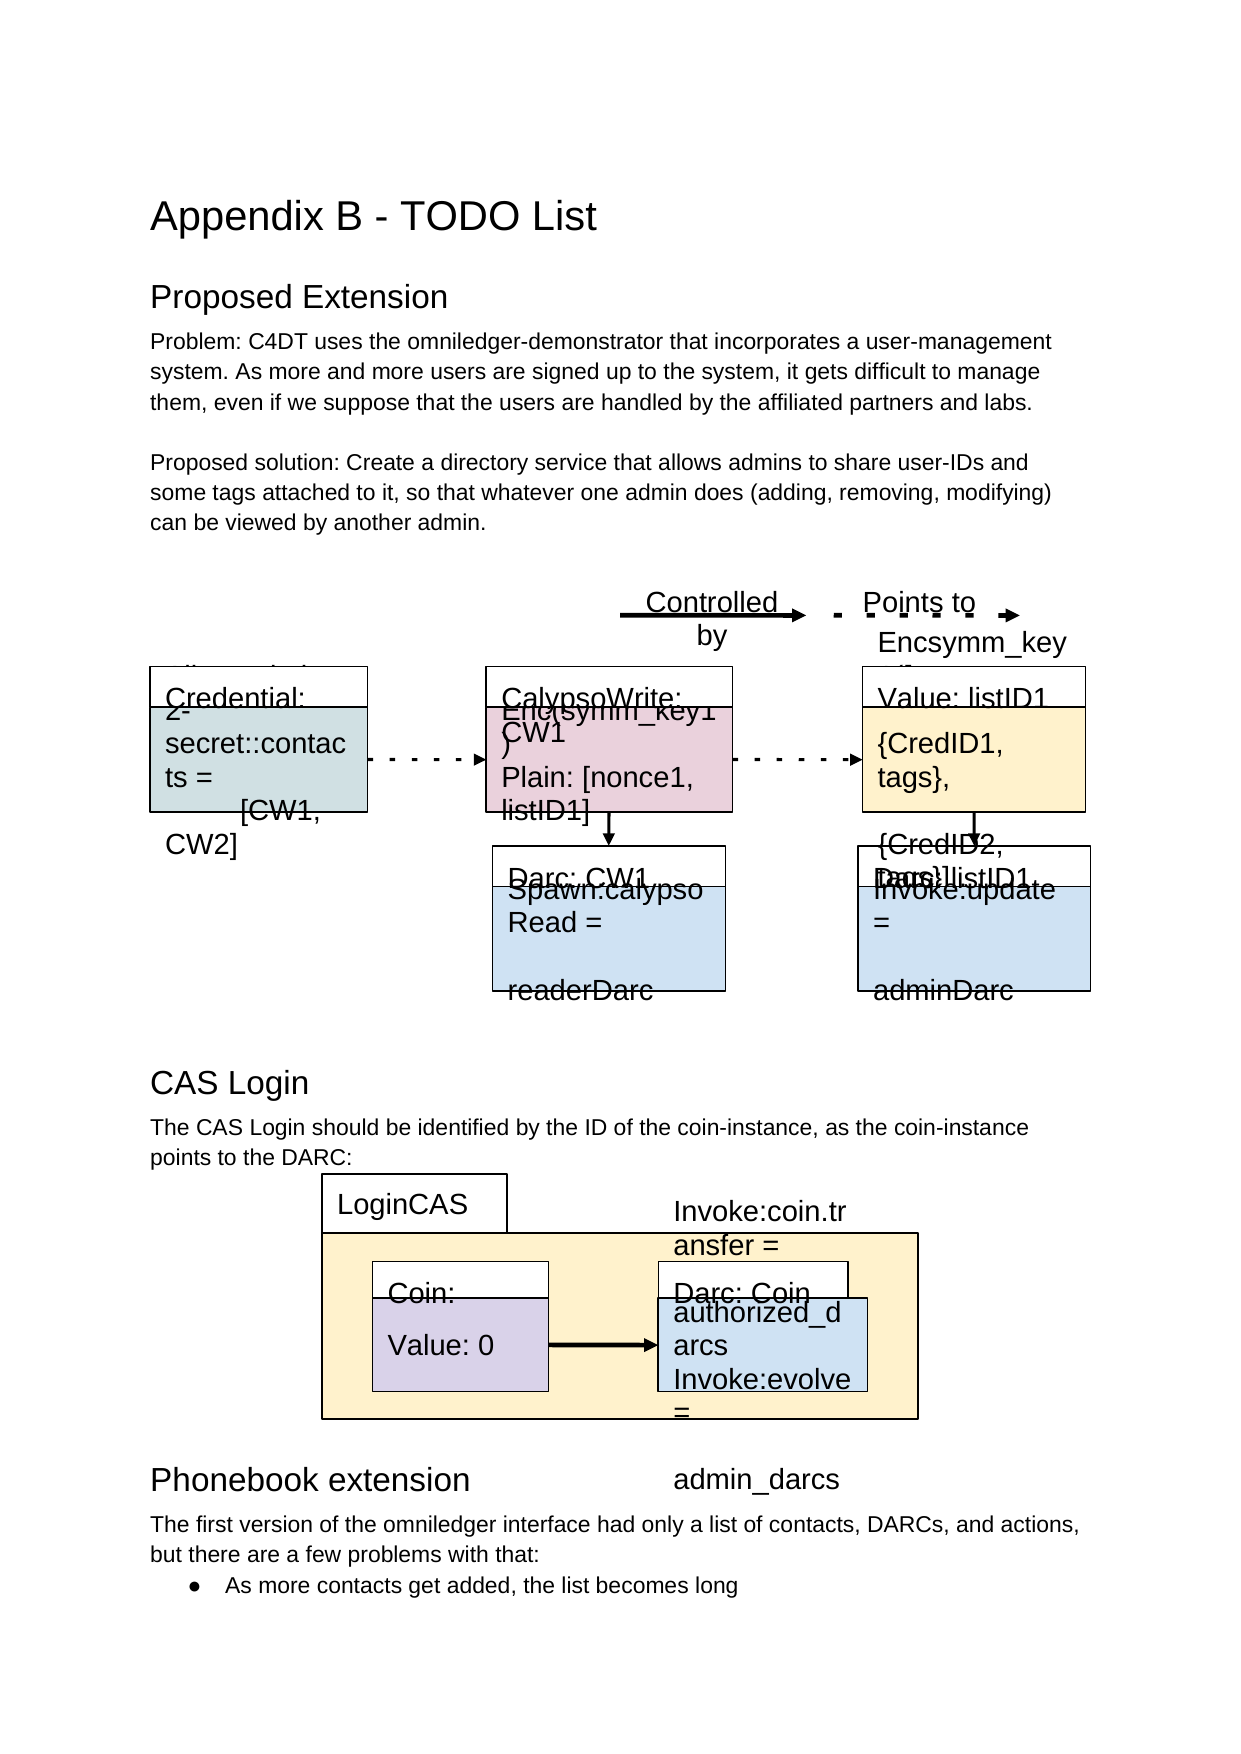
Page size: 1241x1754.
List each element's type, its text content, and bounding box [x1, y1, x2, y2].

text The CAS Login should be identified by the ID of the coin-instance, as the coin-instance points to the DARC: [150, 1114, 1090, 1170]
subtitle Proposed Extension [150, 277, 1090, 316]
text Proposed solution: Create a directory service that allows admins to share user-IDs and some tags attached to it, so that whatever one admin does (adding, removing, modifying) can be viewed by another admin. [150, 449, 1090, 536]
list As more contacts get added, the list becomes long [187, 1572, 1090, 1598]
text The first version of the omniledger interface had only a list of contacts, DARCs, and actions, but there are a few problems with that: [150, 1511, 1090, 1568]
subtitle Phonebook extension [150, 1460, 1090, 1499]
subtitle CAS Login [150, 1063, 1090, 1101]
subtitle Appendix B - TODO List [150, 192, 1090, 239]
text Problem: C4DT uses the omniledger-demonstrator that incorporates a user-management system. As more and more users are signed up to the system, it gets difficult to manage them, even if we suppose that the users are handled by the affiliated partners and labs. [150, 328, 1090, 415]
